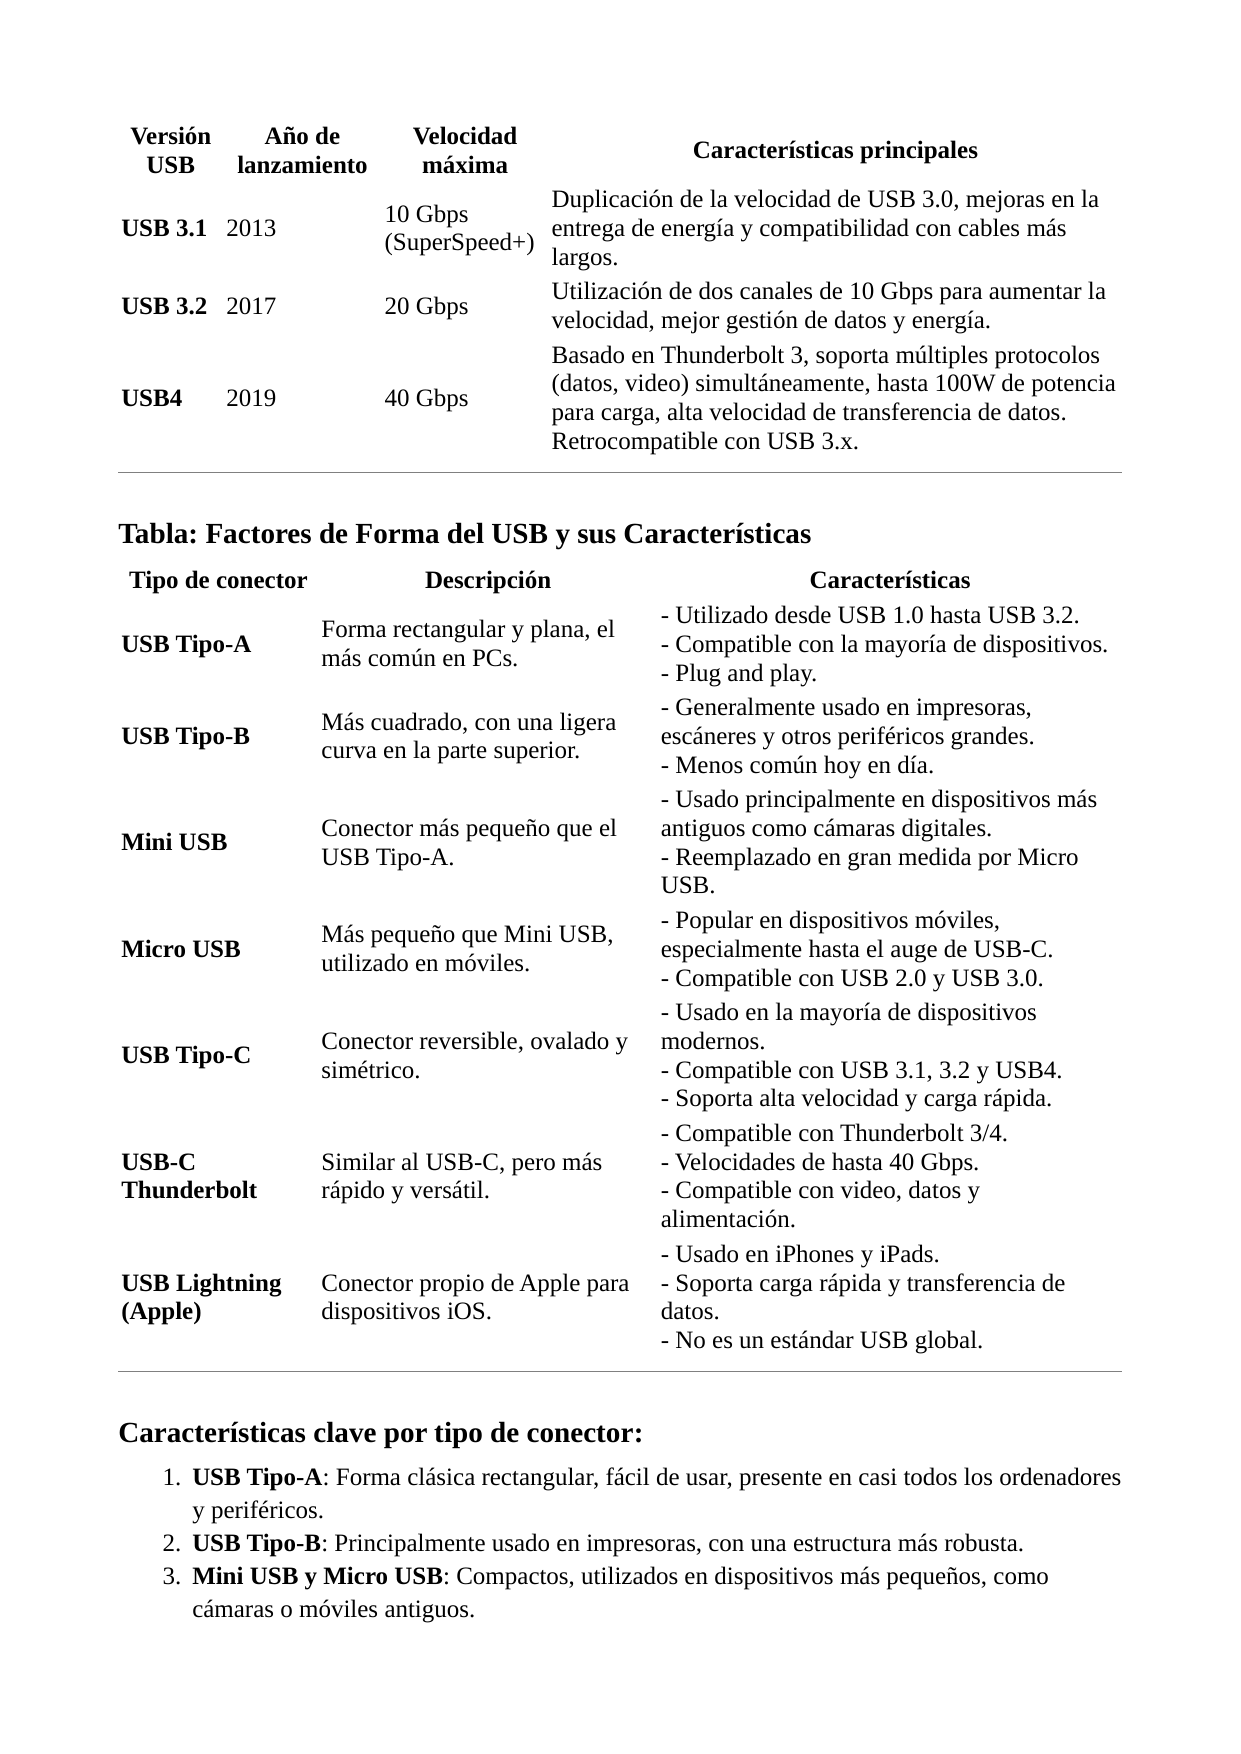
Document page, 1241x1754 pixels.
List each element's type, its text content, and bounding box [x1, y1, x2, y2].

table_header Características [658, 563, 1122, 597]
table_cell - Usado en la mayoría de dispositivos modernos. - Compatible con USB 3.1, 3.2 y USB4. - Soporta alta velocidad y carga rápida. [658, 994, 1122, 1115]
table_cell Mini USB [118, 781, 318, 902]
table_cell Conector reversible, ovalado y simétrico. [318, 994, 658, 1115]
table_cell USB Tipo-C [118, 994, 318, 1115]
table_cell Basado en Thunderbolt 3, soporta múltiples protocolos (datos, video) simultáneamente, hasta 100W de potencia para carga, alta velocidad de transferencia de datos. Retrocompatible con USB 3.x. [549, 337, 1122, 458]
table_cell Más cuadrado, con una ligera curva en la parte superior. [318, 689, 658, 781]
table_header Descripción [318, 563, 658, 597]
subtitle Tabla: Factores de Forma del USB y sus Características [118, 517, 1122, 550]
table_cell 2013 [223, 181, 381, 273]
table_cell - Popular en dispositivos móviles, especialmente hasta el auge de USB-C. - Compatible con USB 2.0 y USB 3.0. [658, 902, 1122, 994]
table_header Tipo de conector [118, 563, 318, 597]
table_cell Forma rectangular y plana, el más común en PCs. [318, 597, 658, 689]
table_cell 40 Gbps [381, 337, 548, 458]
table_header Versión USB [118, 118, 223, 181]
table_cell 2017 [223, 274, 381, 337]
table_cell USB 3.1 [118, 181, 223, 273]
table_cell 20 Gbps [381, 274, 548, 337]
table_cell Similar al USB-C, pero más rápido y versátil. [318, 1115, 658, 1236]
table_cell Más pequeño que Mini USB, utilizado en móviles. [318, 902, 658, 994]
table_cell USB Tipo-A [118, 597, 318, 689]
table_header Velocidad máxima [381, 118, 548, 181]
table_cell USB Lightning (Apple) [118, 1236, 318, 1357]
table_cell Conector más pequeño que el USB Tipo-A. [318, 781, 658, 902]
table_cell Utilización de dos canales de 10 Gbps para aumentar la velocidad, mejor gestión de datos y energía. [549, 274, 1122, 337]
table_cell 10 Gbps (SuperSpeed+) [381, 181, 548, 273]
table_header Características principales [549, 118, 1122, 181]
table_cell - Usado en iPhones y iPads. - Soporta carga rápida y transferencia de datos. - No es un estándar USB global. [658, 1236, 1122, 1357]
table_cell - Usado principalmente en dispositivos más antiguos como cámaras digitales. - Reemplazado en gran medida por Micro USB. [658, 781, 1122, 902]
list USB Tipo-B: Principalmente usado en impresoras, con una estructura más robusta. [162, 1528, 1122, 1556]
table_cell - Generalmente usado en impresoras, escáneres y otros periféricos grandes. - Menos común hoy en día. [658, 689, 1122, 781]
table_header Año de lanzamiento [223, 118, 381, 181]
table_cell 2019 [223, 337, 381, 458]
table_cell - Utilizado desde USB 1.0 hasta USB 3.2. - Compatible con la mayoría de dispositivos. - Plug and play. [658, 597, 1122, 689]
list USB Tipo-A: Forma clásica rectangular, fácil de usar, presente en casi todos los ordenadores y periféricos. [162, 1462, 1122, 1523]
table_cell USB 3.2 [118, 274, 223, 337]
table_cell - Compatible con Thunderbolt 3/4. - Velocidades de hasta 40 Gbps. - Compatible con video, datos y alimentación. [658, 1115, 1122, 1236]
list Mini USB y Micro USB: Compactos, utilizados en dispositivos más pequeños, como cámaras o móviles antiguos. [162, 1561, 1122, 1622]
table_cell USB4 [118, 337, 223, 458]
table_cell Duplicación de la velocidad de USB 3.0, mejoras en la entrega de energía y compatibilidad con cables más largos. [549, 181, 1122, 273]
table_cell USB-C Thunderbolt [118, 1115, 318, 1236]
subtitle Características clave por tipo de conector: [118, 1416, 1122, 1449]
table_cell Micro USB [118, 902, 318, 994]
table_cell Conector propio de Apple para dispositivos iOS. [318, 1236, 658, 1357]
table_cell USB Tipo-B [118, 689, 318, 781]
